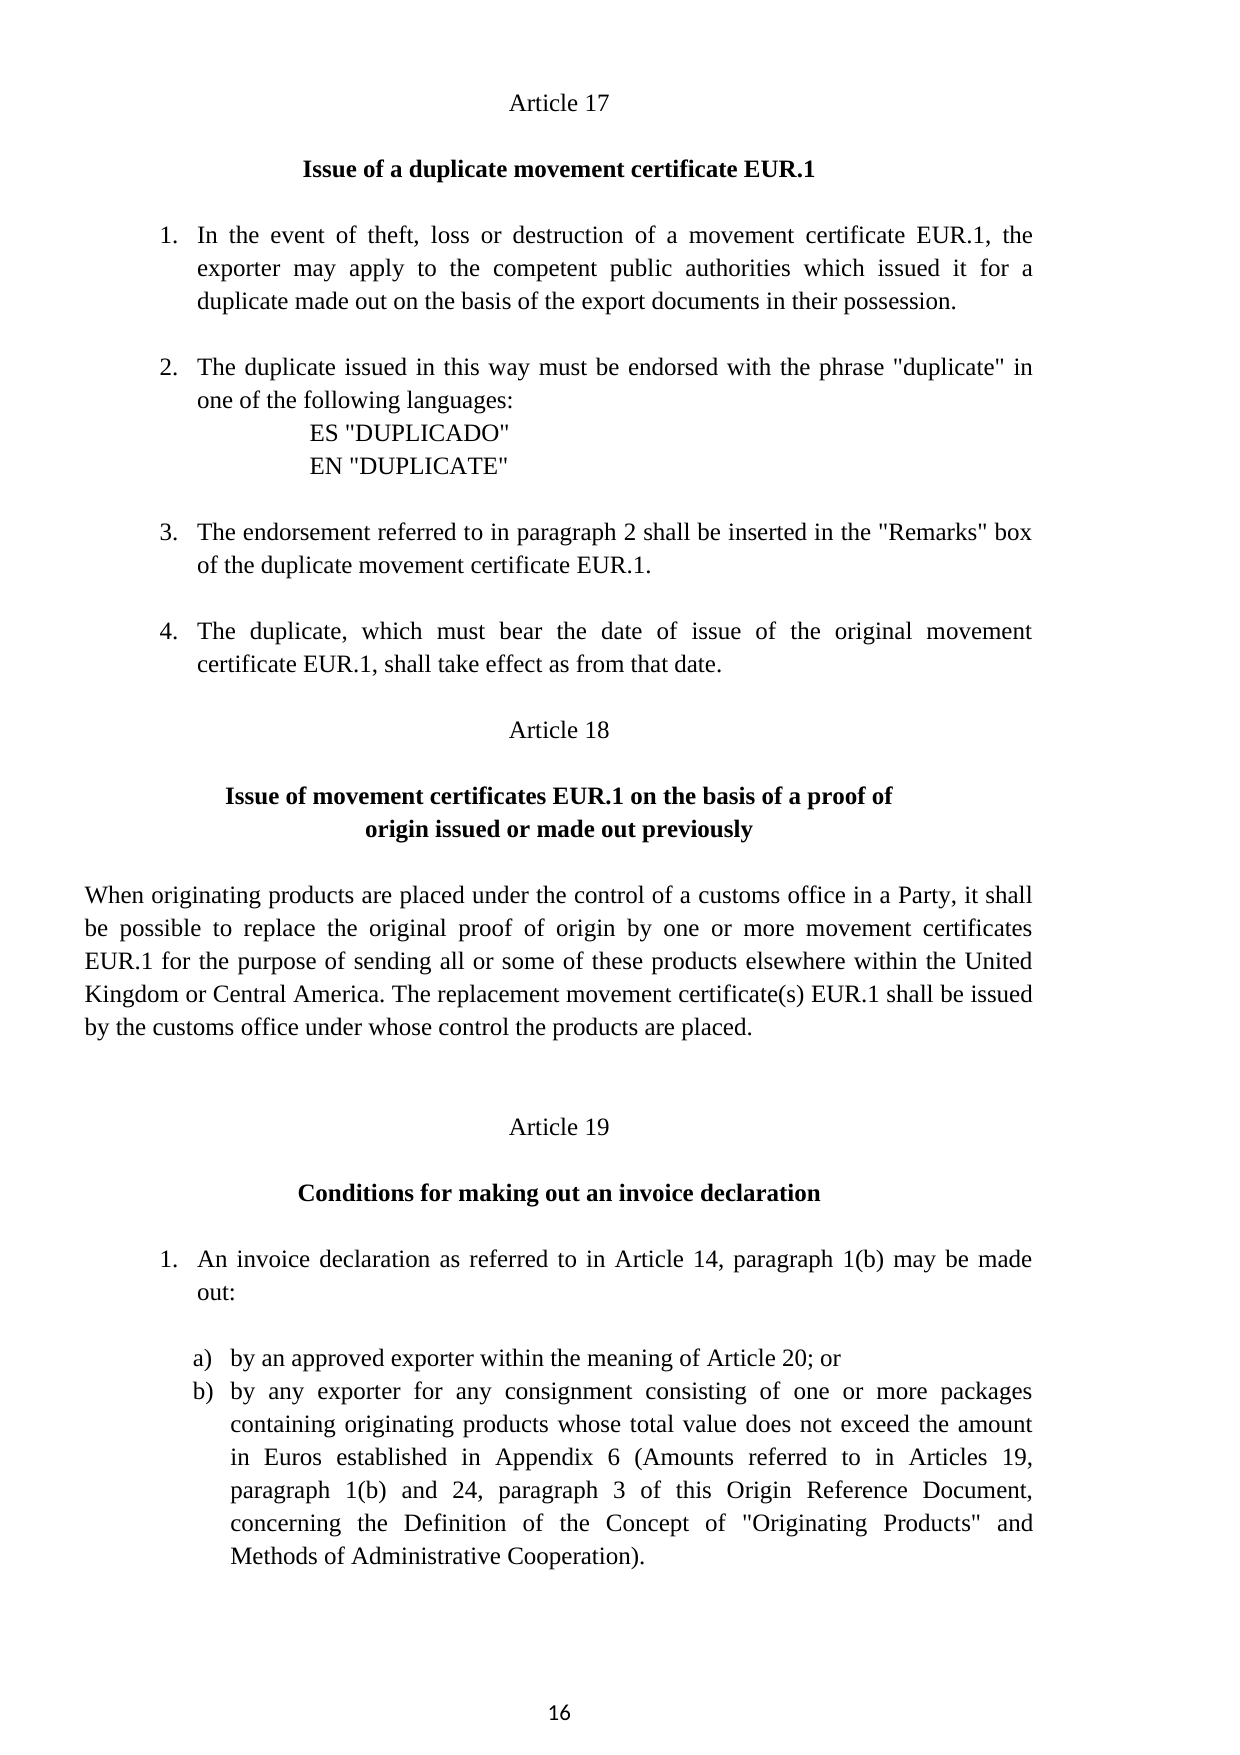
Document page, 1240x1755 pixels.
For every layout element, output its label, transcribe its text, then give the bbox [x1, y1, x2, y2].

text Issue of movement certificates EUR.1 on the basis of a proof of [84, 781, 1034, 810]
text When originating products are placed under the control of a customs office in a Party, it shall be possible to replace the original proof of origin by one or more movement certificates EUR.1 for the purpose of sending all or some of these products elsewhere within the United Kingdom or Central America. The replacement movement certificate(s) EUR.1 shall be issued by the customs office under whose control the products are placed. [84, 880, 1034, 1041]
list by any exporter for any consignment consisting of one or more packages containing originating products whose total value does not exceed the amount in Euros established in Appendix 6 (Amounts referred to in Articles 19, paragraph 1(b) and 24, paragraph 3 of this Origin Reference Document, concerning the Definition of the Concept of "Originating Products" and Methods of Administrative Cooperation). [193, 1376, 1034, 1569]
list An invoice declaration as referred to in Article 14, paragraph 1(b) may be made out: [159, 1244, 1034, 1305]
text Article 17 [84, 88, 1034, 117]
list The duplicate, which must bear the date of issue of the original movement certificate EUR.1, shall take effect as from that date. [159, 616, 1034, 678]
text Article 18 [84, 715, 1034, 744]
text origin issued or made out previously [84, 814, 1034, 843]
text Article 19 [84, 1112, 1034, 1140]
text ES "DUPLICADO" [234, 418, 1034, 447]
text Conditions for making out an invoice declaration [84, 1178, 1034, 1206]
list The duplicate issued in this way must be endorsed with the phrase "duplicate" in one of the following languages: [159, 352, 1034, 414]
list In the event of theft, loss or destruction of a movement certificate EUR.1, the exporter may apply to the competent public authorities which issued it for a duplicate made out on the basis of the export documents in their possession. [159, 220, 1034, 315]
text EN "DUPLICATE" [234, 451, 1034, 480]
text Issue of a duplicate movement certificate EUR.1 [84, 154, 1034, 183]
list The endorsement referred to in paragraph 2 shall be inserted in the "Remarks" box of the duplicate movement certificate EUR.1. [159, 517, 1034, 579]
list by an approved exporter within the meaning of Article 20; or [193, 1343, 1034, 1371]
